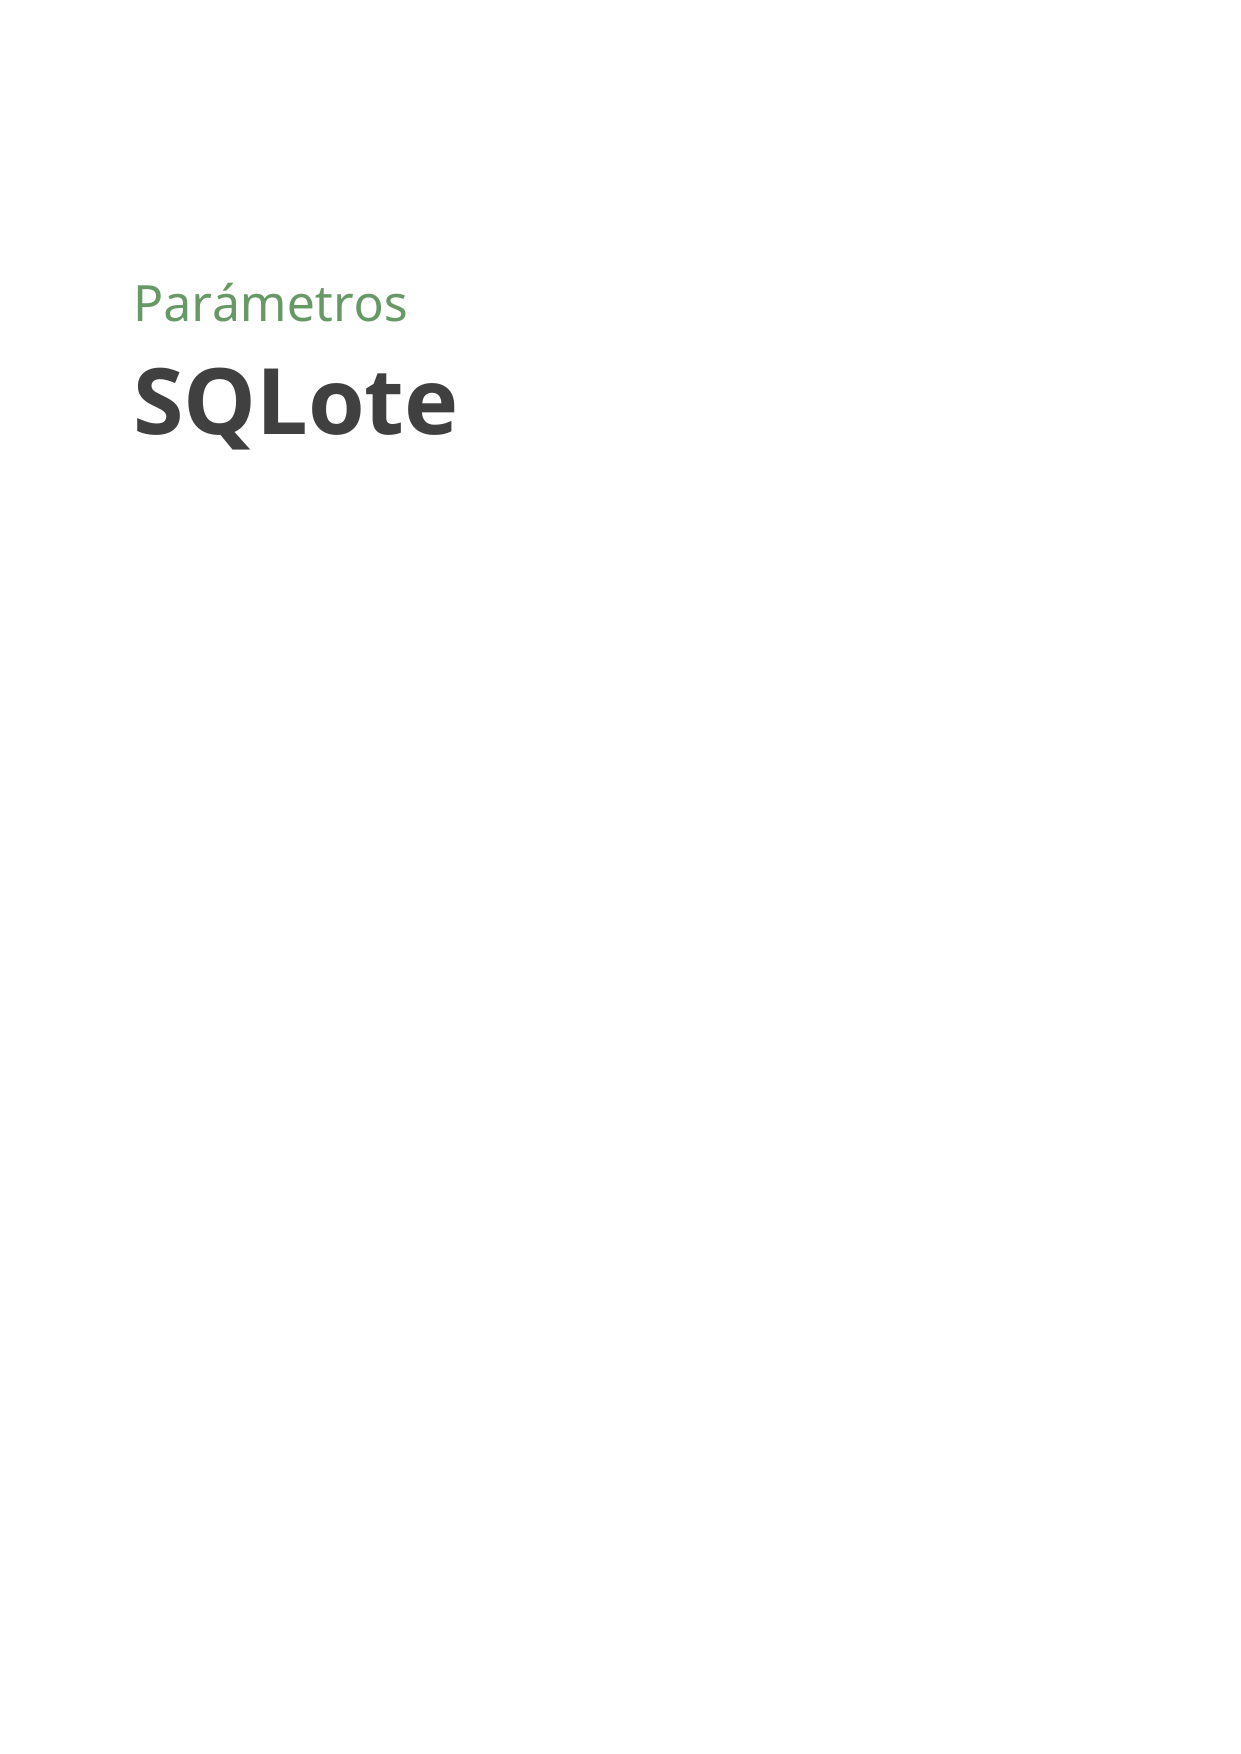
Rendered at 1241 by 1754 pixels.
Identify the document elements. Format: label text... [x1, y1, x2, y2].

subtitle Parámetros SQLote [133, 268, 1122, 461]
